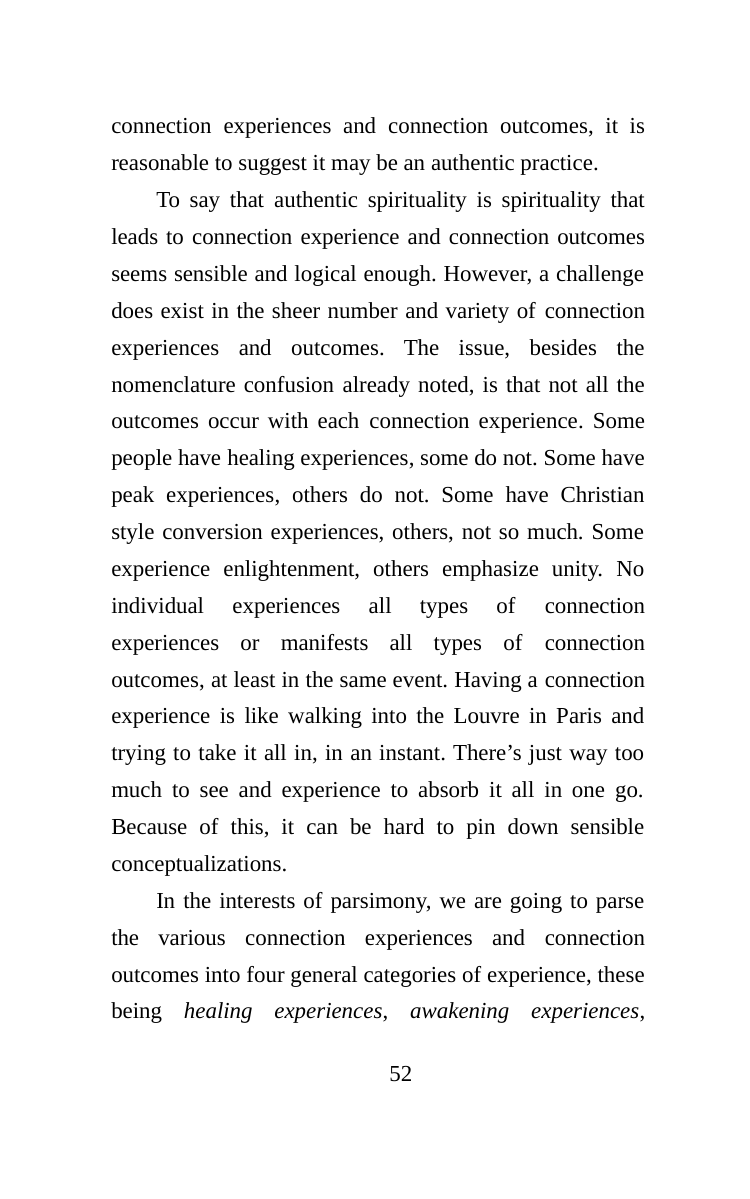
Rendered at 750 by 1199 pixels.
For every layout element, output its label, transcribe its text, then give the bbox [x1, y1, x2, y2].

text connection experiences and connection outcomes, it is reasonable to suggest it may be an authentic practice. [111, 112, 645, 176]
text To say that authentic spirituality is spirituality that leads to connection experience and connection outcomes seems sensible and logical enough. However, a challenge does exist in the sheer number and variety of connection experiences and outcomes. The issue, besides the nomenclature confusion already noted, is that not all the outcomes occur with each connection experience. Some people have healing experiences, some do not. Some have peak experiences, others do not. Some have Christian style conversion experiences, others, not so much. Some experience enlightenment, others emphasize unity. No individual experiences all types of connection experiences or manifests all types of connection outcomes, at least in the same event. Having a connection experience is like walking into the Louvre in Paris and trying to take it all in, in an instant. There’s just way too much to see and experience to absorb it all in one go. Because of this, it can be hard to pin down sensible conceptualizations. [111, 186, 645, 876]
text In the interests of parsimony, we are going to parse the various connection experiences and connection outcomes into four general categories of experience, these being healing experiences, awakening experiences, [111, 887, 645, 1024]
